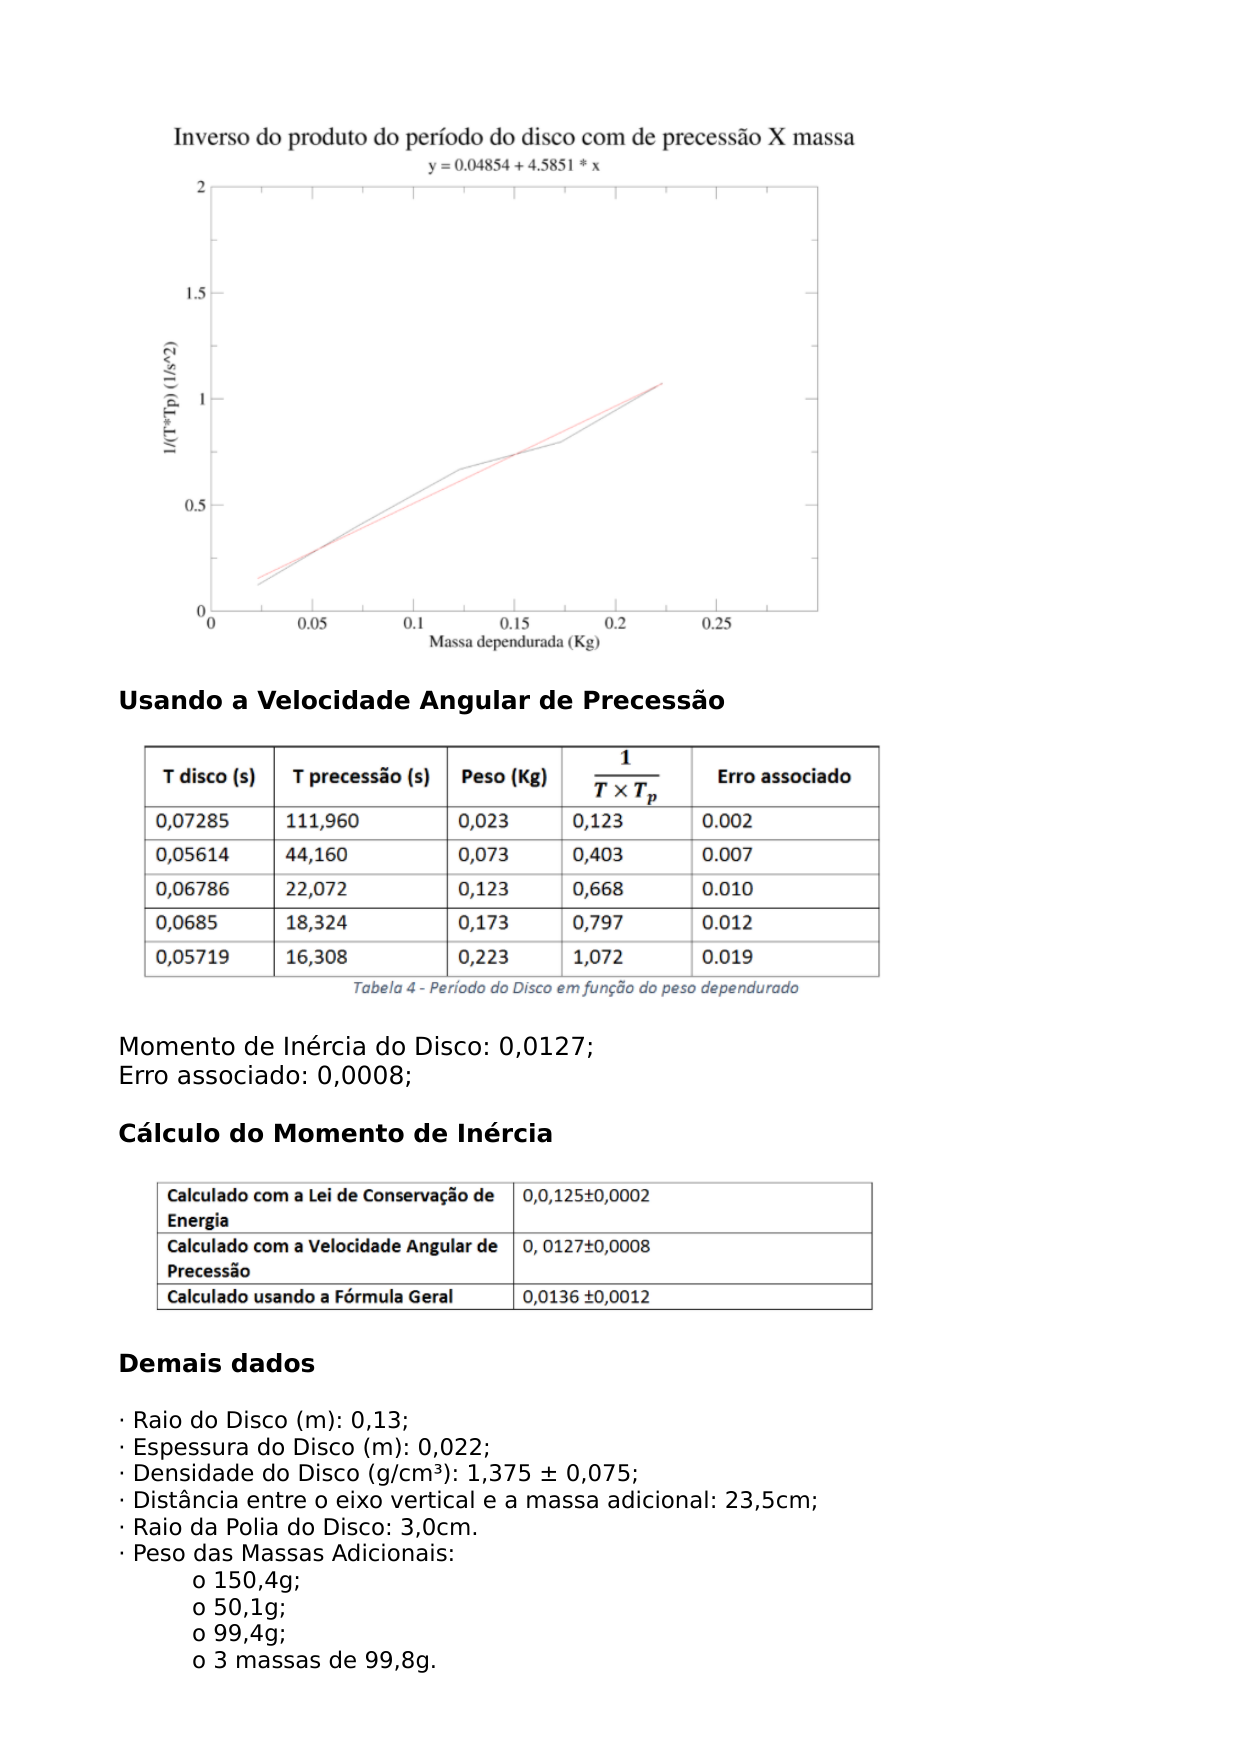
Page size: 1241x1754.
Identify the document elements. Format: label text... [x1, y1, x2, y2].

picture [137, 1177, 887, 1320]
text Momento de Inércia do Disco: 0,0127; [118, 1032, 1122, 1061]
text Demais dados [118, 1349, 1122, 1378]
text o 3 massas de 99,8g. [118, 1647, 1122, 1674]
text Erro associado: 0,0008; [118, 1061, 1122, 1090]
text Cálculo do Momento de Inércia [118, 1119, 1122, 1148]
picture [137, 118, 887, 658]
text o 150,4g; [118, 1567, 1122, 1594]
text · Raio do Disco (m): 0,13; [118, 1407, 1122, 1434]
text · Distância entre o eixo vertical e a massa adicional: 23,5cm; [118, 1487, 1122, 1514]
text · Peso das Massas Adicionais: [118, 1541, 1122, 1567]
picture [137, 744, 887, 1003]
text Usando a Velocidade Angular de Precessão [118, 686, 1122, 716]
text · Densidade do Disco (g/cm³): 1,375 ± 0,075; [118, 1461, 1122, 1487]
text o 99,4g; [118, 1621, 1122, 1647]
text o 50,1g; [118, 1594, 1122, 1621]
text · Raio da Polia do Disco: 3,0cm. [118, 1514, 1122, 1541]
text · Espessura do Disco (m): 0,022; [118, 1434, 1122, 1461]
